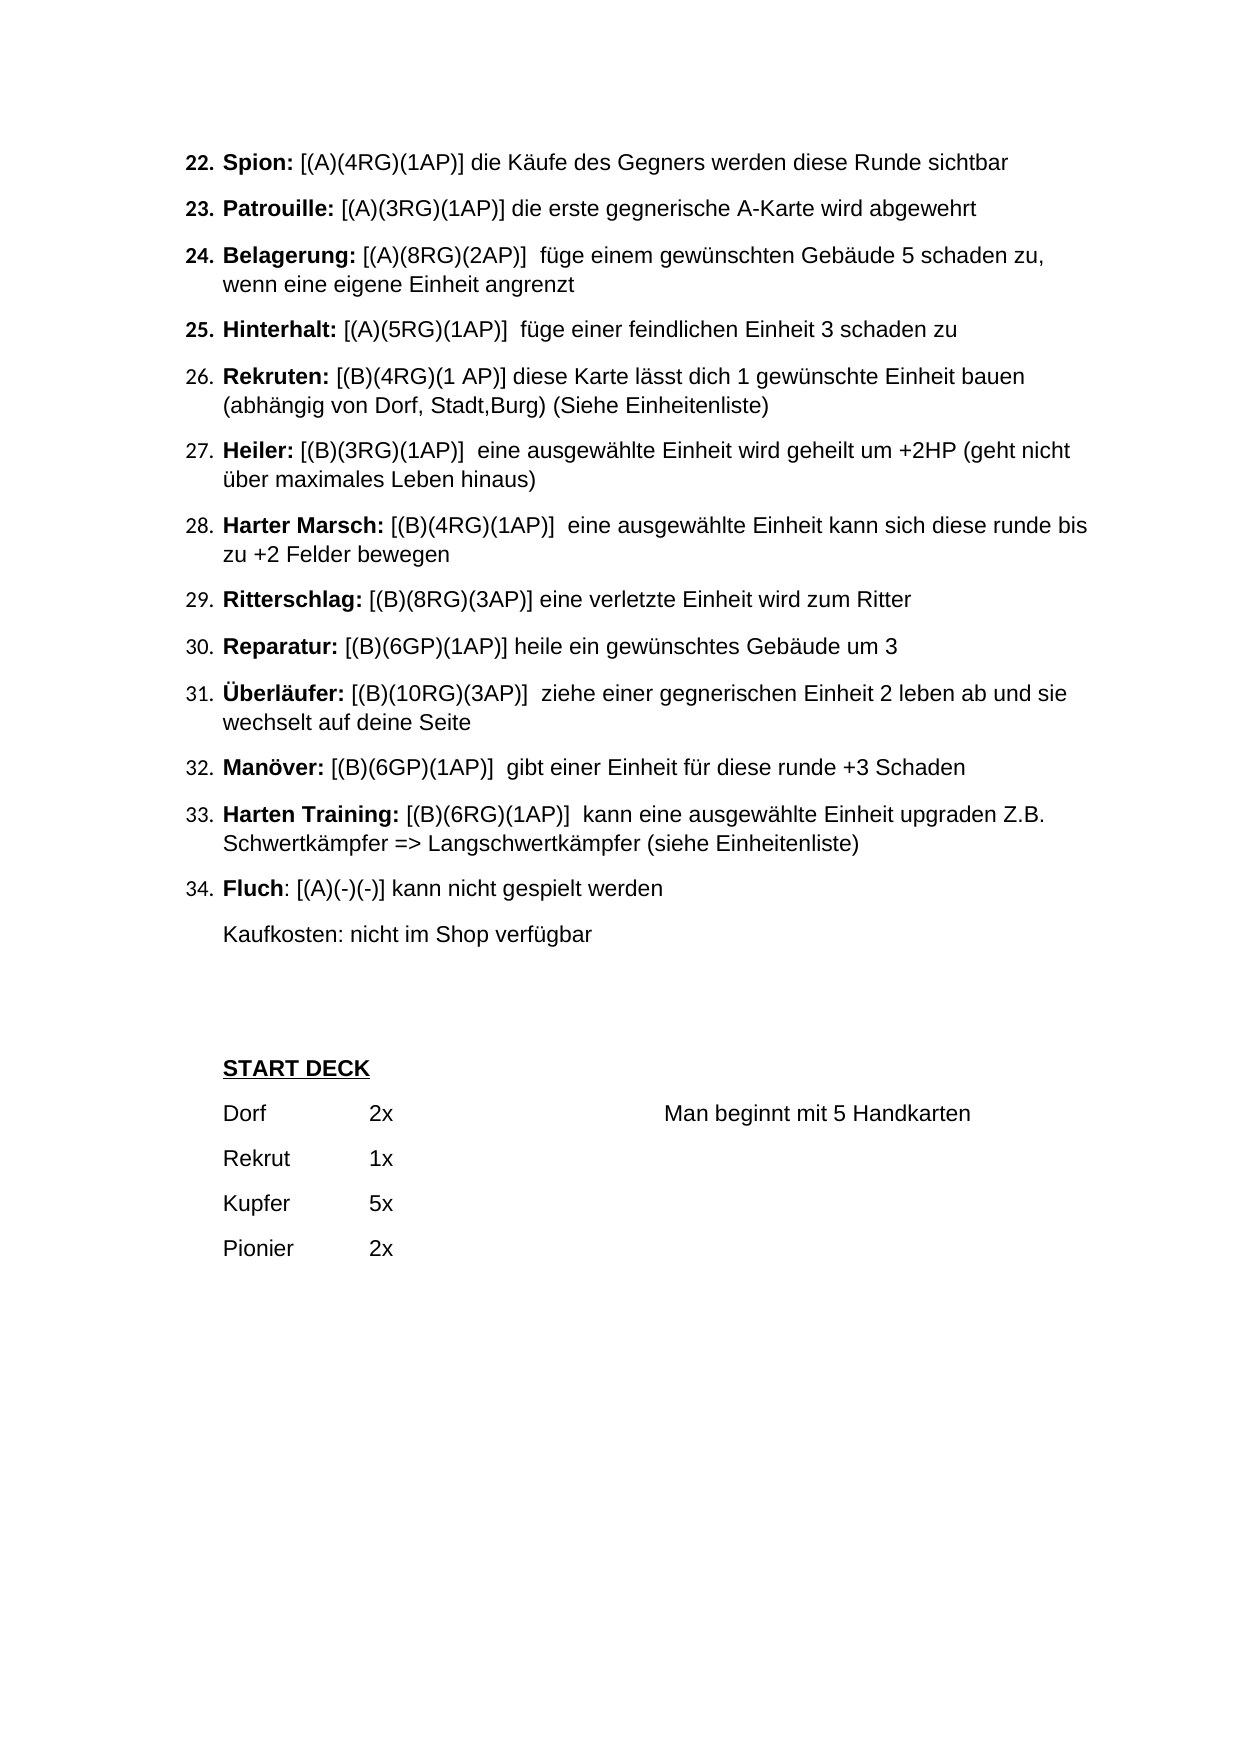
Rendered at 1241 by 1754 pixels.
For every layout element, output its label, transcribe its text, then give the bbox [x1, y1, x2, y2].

list Harten Training: [(B)(6RG)(1AP)] kann eine ausgewählte Einheit upgraden Z.B. Schwertkämpfer => Langschwertkämpfer (siehe Einheitenliste) [185, 800, 1093, 856]
list Reparatur: [(B)(6GP)(1AP)] heile ein gewünschtes Gebäude um 3 [185, 632, 1093, 660]
list Ritterschlag: [(B)(8RG)(3AP)] eine verletzte Einheit wird zum Ritter [185, 586, 1093, 614]
list Rekruten: [(B)(4RG)(1 AP)] diese Karte lässt dich 1 gewünschte Einheit bauen (abhängig von Dorf, Stadt,Burg) (Siehe Einheitenliste) [185, 362, 1093, 418]
list Überläufer: [(B)(10RG)(3AP)] ziehe einer gegnerischen Einheit 2 leben ab und sie wechselt auf deine Seite [185, 679, 1093, 735]
list Hinterhalt: [(A)(5RG)(1AP)] füge einer feindlichen Einheit 3 schaden zu [185, 315, 1093, 343]
list Rekrut 1x [223, 1145, 1093, 1171]
list Harter Marsch: [(B)(4RG)(1AP)] eine ausgewählte Einheit kann sich diese runde bis zu +2 Felder bewegen [185, 511, 1093, 567]
list Heiler: [(B)(3RG)(1AP)] eine ausgewählte Einheit wird geheilt um +2HP (geht nicht über maximales Leben hinaus) [185, 436, 1093, 493]
list Kupfer 5x [223, 1190, 1093, 1216]
list Manöver: [(B)(6GP)(1AP)] gibt einer Einheit für diese runde +3 Schaden [185, 753, 1093, 781]
list START DECK [223, 1055, 1093, 1082]
list Spion: [(A)(4RG)(1AP)] die Käufe des Gegners werden diese Runde sichtbar [185, 148, 1093, 176]
list Dorf 2x Man beginnt mit 5 Handkarten [223, 1100, 1093, 1127]
list Patrouille: [(A)(3RG)(1AP)] die erste gegnerische A-Karte wird abgewehrt [185, 194, 1093, 222]
list Pionier 2x [223, 1234, 1093, 1261]
list Belagerung: [(A)(8RG)(2AP)] füge einem gewünschten Gebäude 5 schaden zu, wenn eine eigene Einheit angrenzt [185, 241, 1093, 297]
list Kaufkosten: nicht im Shop verfügbar [223, 921, 1093, 947]
list Fluch: [(A)(-)(-)] kann nicht gespielt werden [185, 874, 1093, 902]
